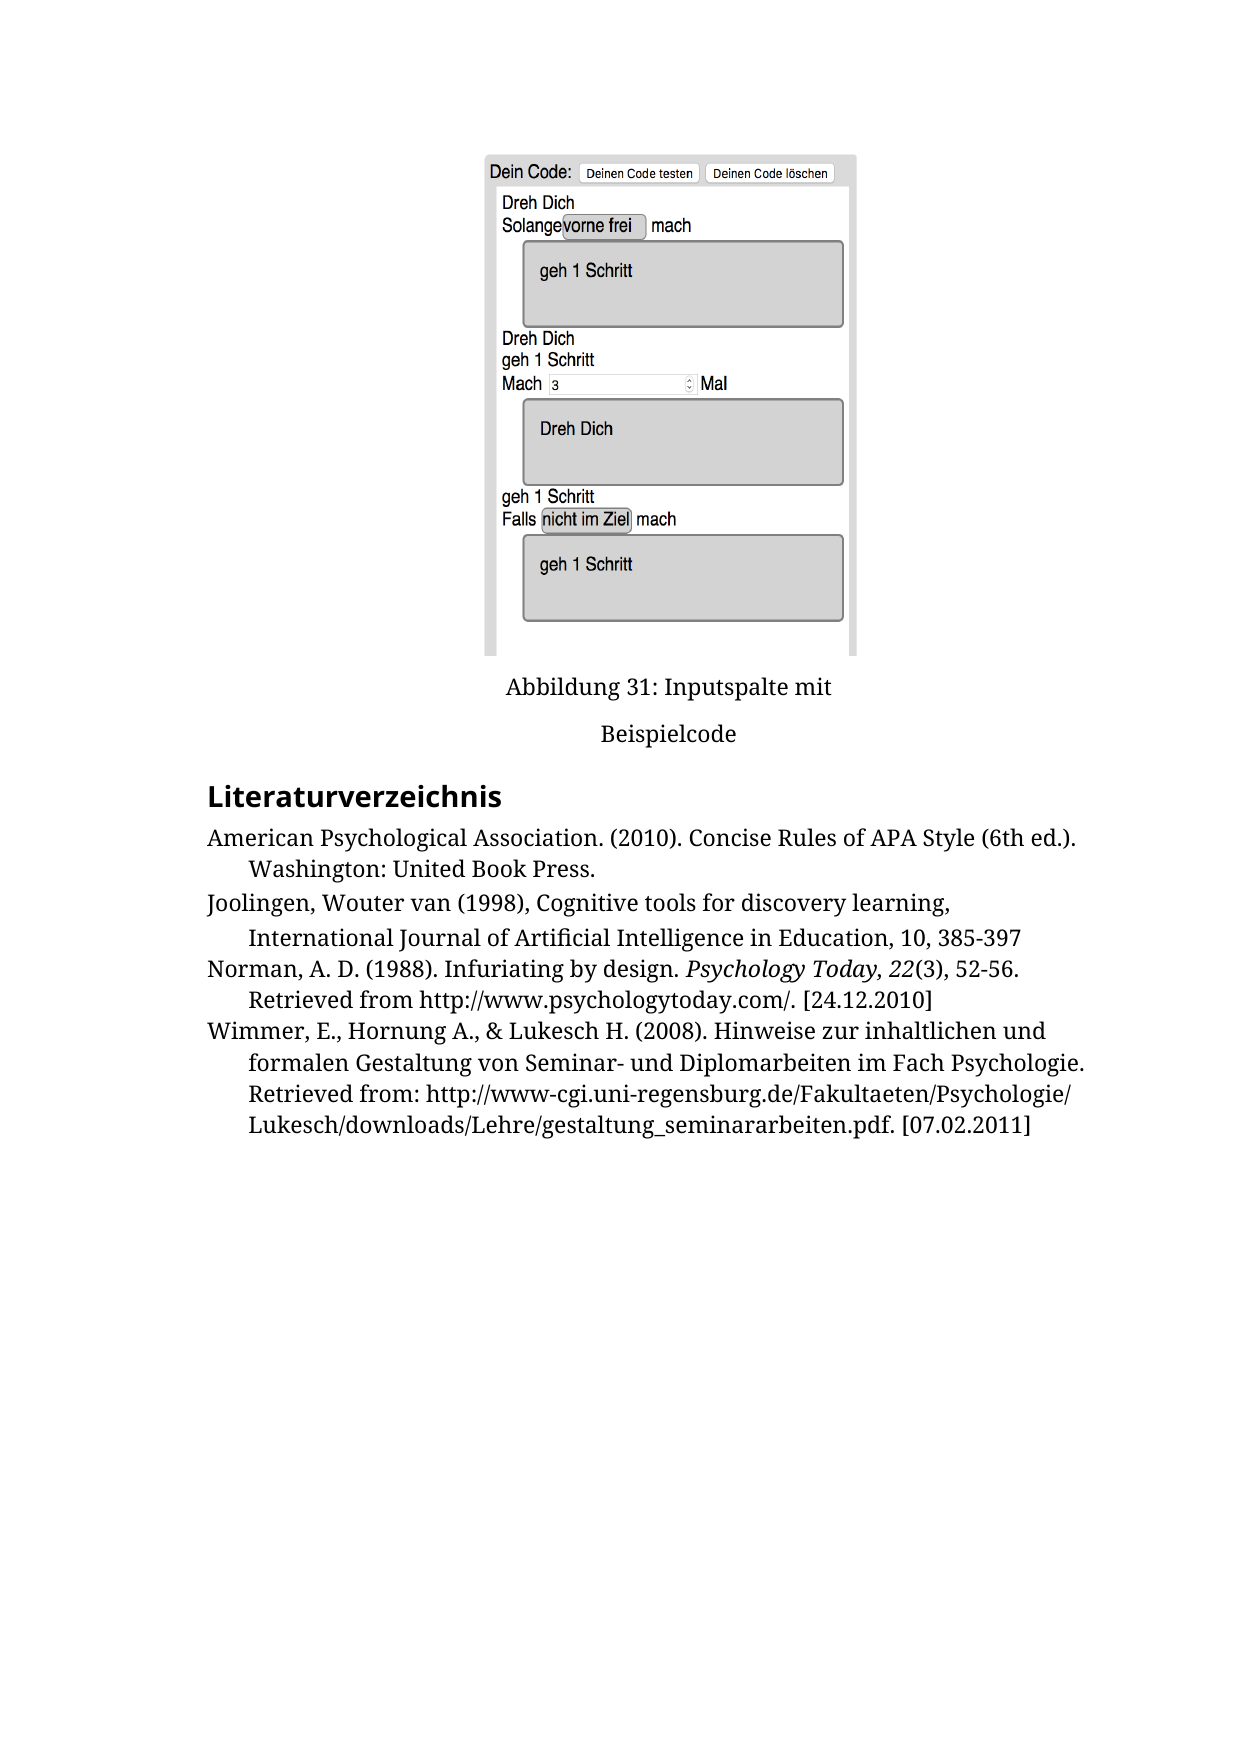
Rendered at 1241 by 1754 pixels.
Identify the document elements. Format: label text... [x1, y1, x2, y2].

subtitle Literaturverzeichnis [207, 148, 1092, 816]
text Norman, A. D. (1988). Infuriating by design. Psychology Today, 22(3), 52-56. Retrieved from http://www.psychologytoday.com/. [24.12.2010] [207, 953, 1092, 1015]
text American Psychological Association. (2010). Concise Rules of APA Style (6th ed.). Washington: United Book Press. [207, 821, 1092, 884]
picture [480, 147, 857, 656]
text Abbildung 30: Inputspalte mit Beispielcode [481, 656, 857, 749]
text Joolingen, Wouter van (1998), Cognitive tools for discovery learning, International Journal of Artificial Intelligence in Education, 10, 385-397 [207, 884, 1092, 953]
text Wimmer, E., Hornung A., & Lukesch H. (2008). Hinweise zur inhaltlichen und formalen Gestaltung von Seminar- und Diplomarbeiten im Fach Psychologie. Retrieved from: http://www-cgi.uni-regensburg.de/Fakultaeten/Psychologie/ Lukesch/downloads/Lehre/gestaltung_seminararbeiten.pdf. [07.02.2011] [207, 1015, 1092, 1140]
